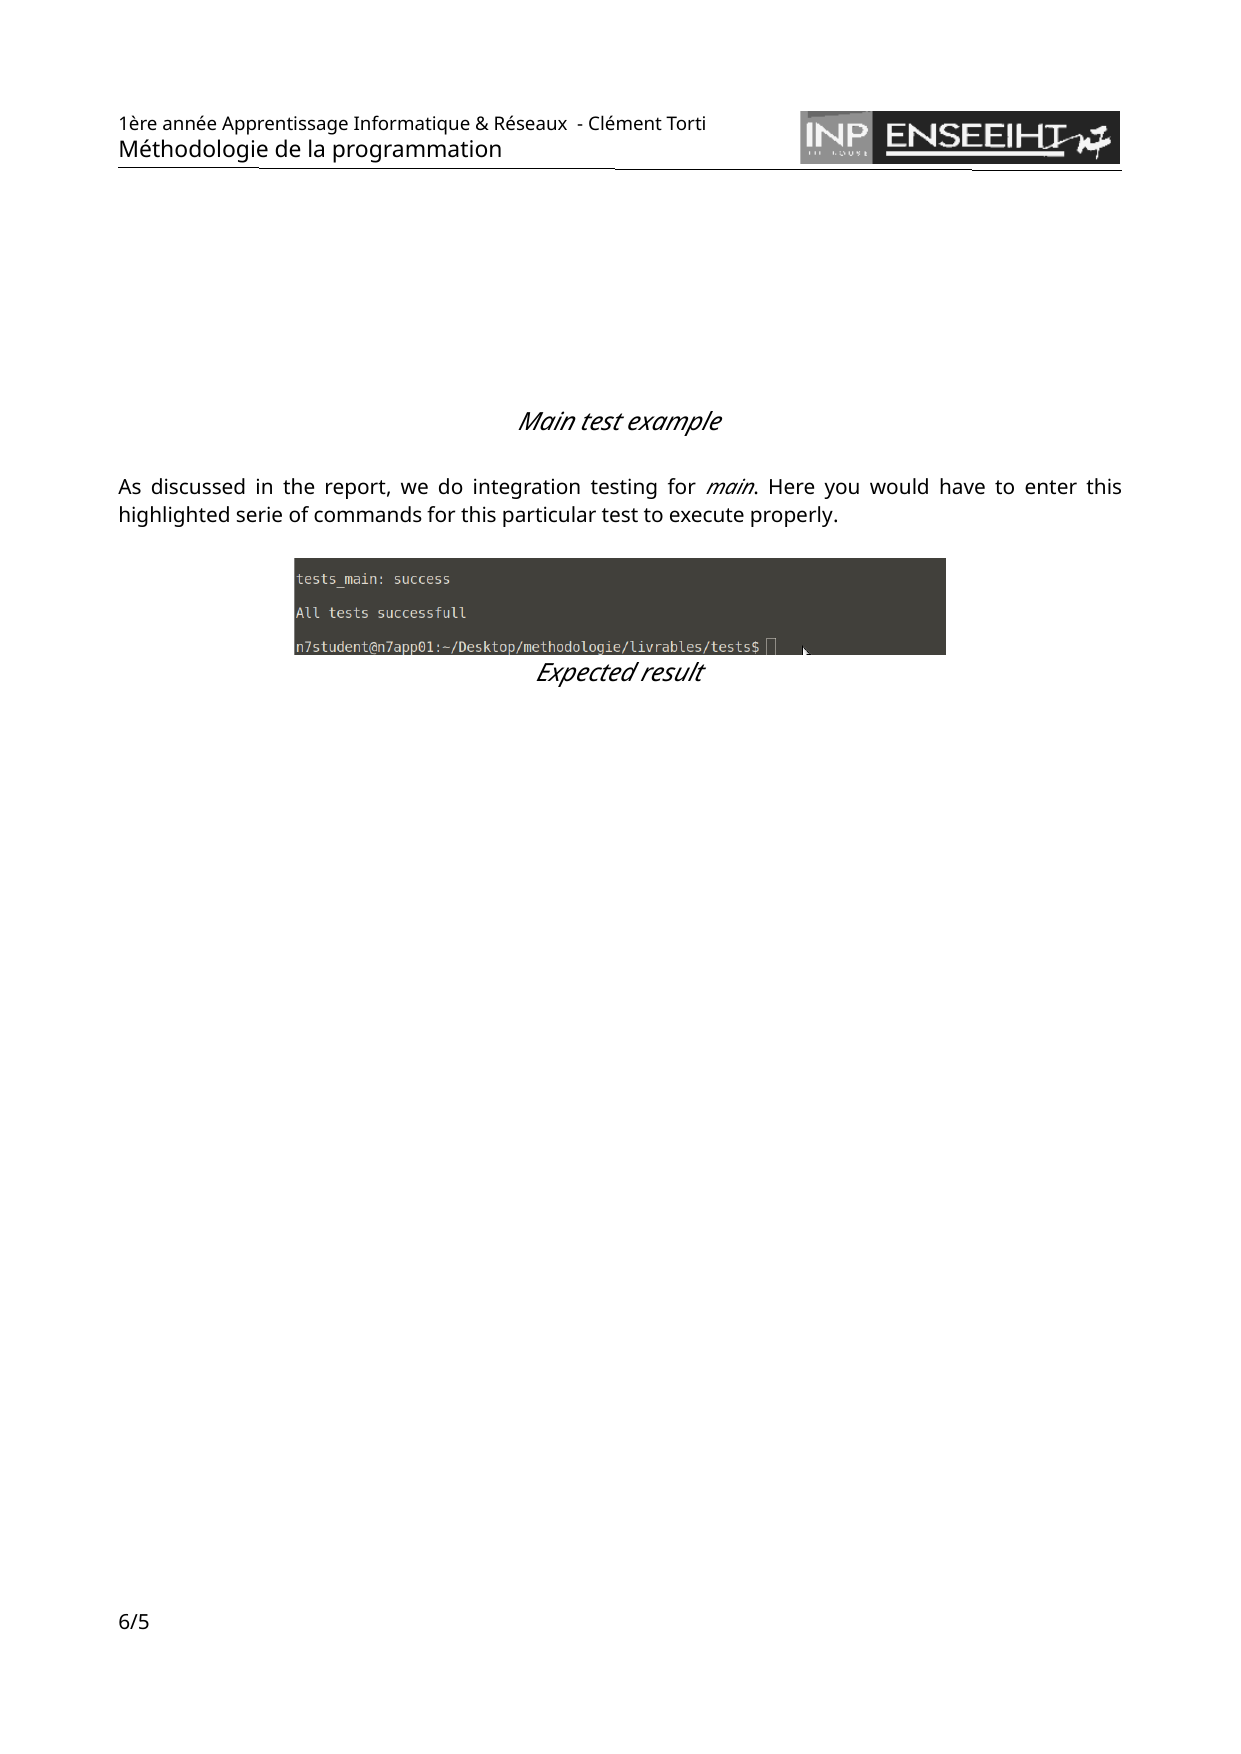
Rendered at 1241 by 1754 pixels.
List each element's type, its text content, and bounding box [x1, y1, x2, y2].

text As discussed in the report, we do integration testing for main. Here you would have to enter this highlighted serie of commands for this particular test to execute properly. [118, 472, 1122, 529]
text Main test example [118, 404, 1122, 438]
text Expected result [118, 557, 1122, 689]
picture [294, 573, 946, 655]
picture [800, 111, 1120, 164]
